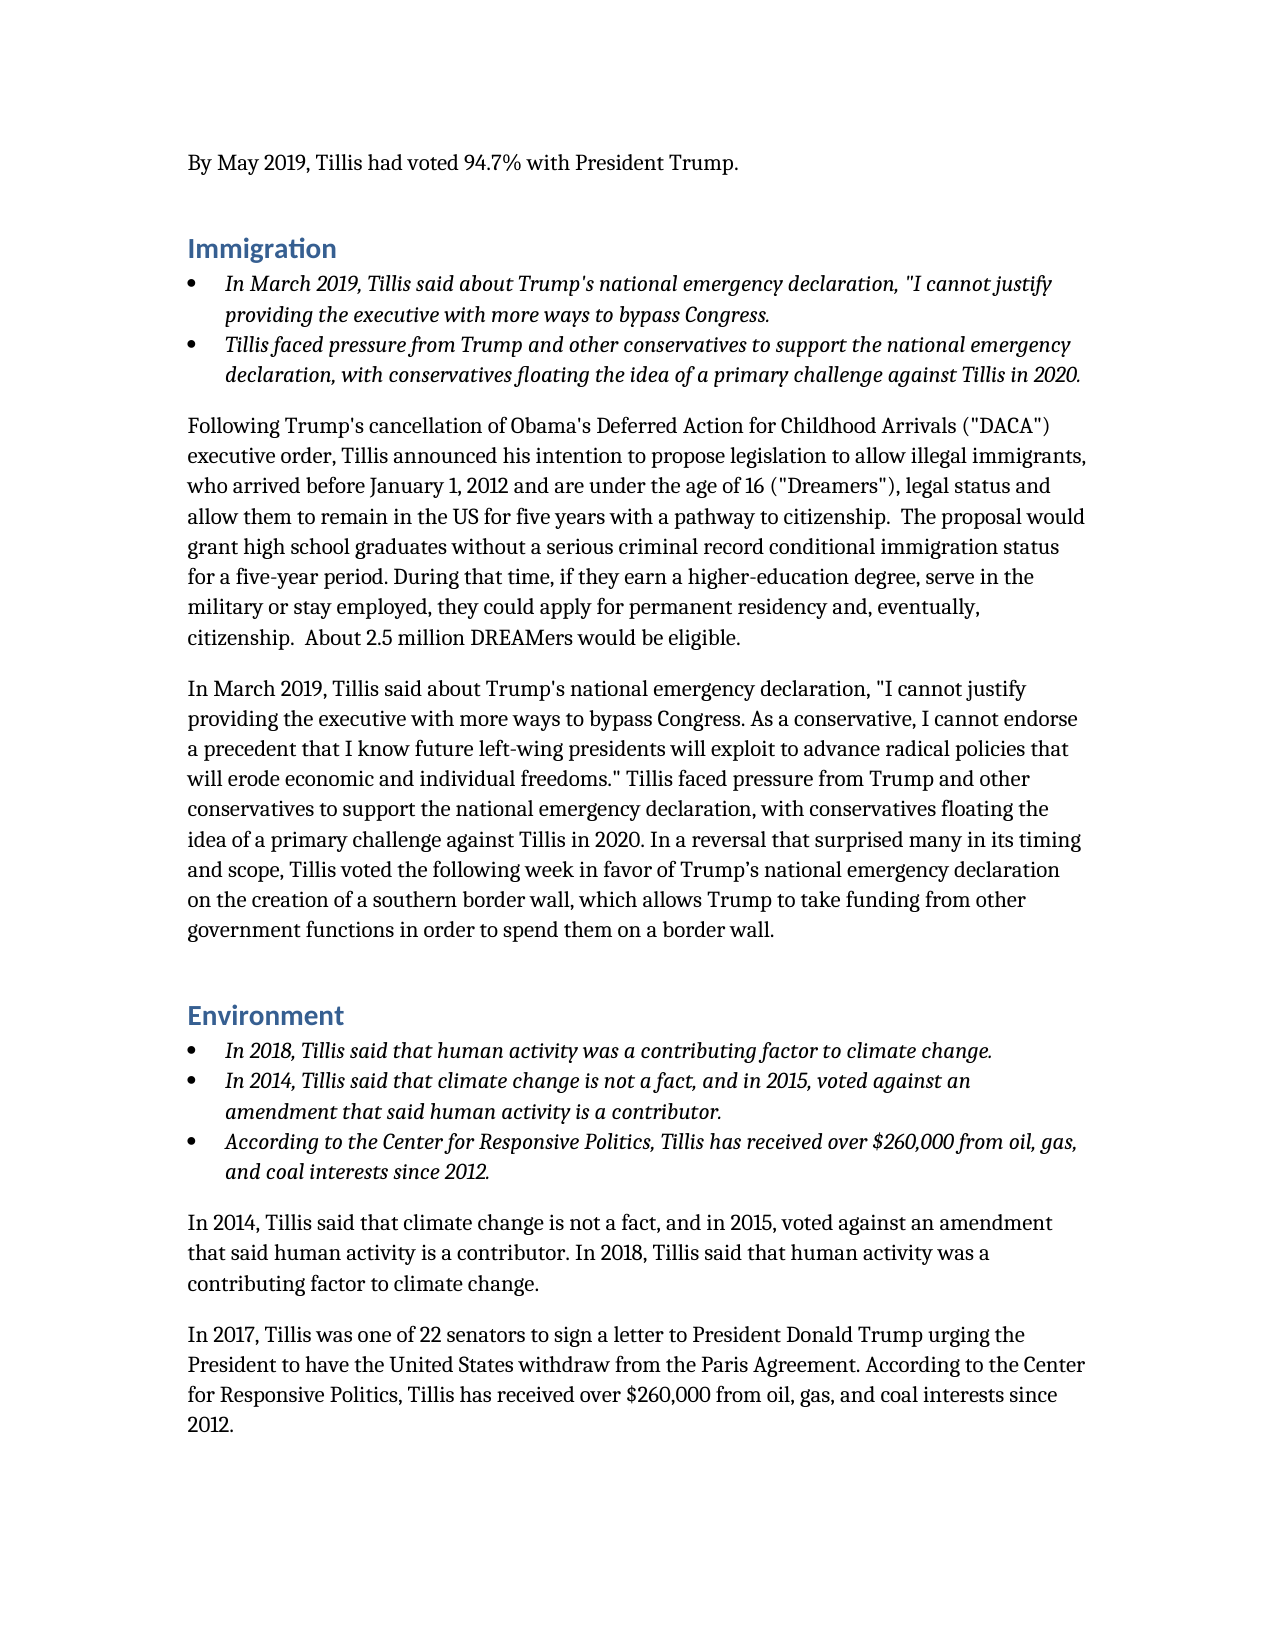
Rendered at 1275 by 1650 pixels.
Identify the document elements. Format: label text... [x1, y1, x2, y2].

subtitle Immigration [187, 230, 1087, 266]
subtitle Environment [187, 997, 1087, 1033]
list According to the Center for Responsive Politics, Tillis has received over $260,000 from oil, gas, and coal interests since 2012. [187, 1129, 1087, 1185]
list Tillis faced pressure from Trump and other conservatives to support the national emergency declaration, with conservatives floating the idea of a primary challenge against Tillis in 2020. [187, 332, 1087, 388]
text Following Trump's cancellation of Obama's Deferred Action for Childhood Arrivals ("DACA") executive order, Tillis announced his intention to propose legislation to allow illegal immigrants, who arrived before January 1, 2012 and are under the age of 16 ("Dreamers"), legal status and allow them to remain in the US for five years with a pathway to citizenship. The proposal would grant high school graduates without a serious criminal record conditional immigration status for a five-year period. During that time, if they earn a higher-education degree, serve in the military or stay employed, they could apply for permanent residency and, eventually, citizenship. About 2.5 million DREAMers would be eligible. [187, 413, 1087, 651]
text In March 2019, Tillis said about Trump's national emergency declaration, "I cannot justify providing the executive with more ways to bypass Congress. As a conservative, I cannot endorse a precedent that I know future left-wing presidents will exploit to advance radical policies that will erode economic and individual freedoms." Tillis faced pressure from Trump and other conservatives to support the national emergency declaration, with conservatives floating the idea of a primary challenge against Tillis in 2020. In a reversal that surprised many in its timing and scope, Tillis voted the following week in favor of Trump’s national emergency declaration on the creation of a southern border wall, which allows Trump to take funding from other government functions in order to spend them on a border wall. [187, 675, 1087, 943]
text In 2017, Tillis was one of 22 senators to sign a letter to President Donald Trump urging the President to have the United States withdraw from the Paris Agreement. According to the Center for Responsive Politics, Tillis has received over $260,000 from oil, gas, and coal interests since 2012. [187, 1321, 1087, 1438]
list In March 2019, Tillis said about Trump's national emergency declaration, "I cannot justify providing the executive with more ways to bypass Congress. [187, 271, 1087, 328]
text In 2014, Tillis said that climate change is not a fact, and in 2015, voted against an amendment that said human activity is a contributor. In 2018, Tillis said that human activity was a contributing factor to climate change. [187, 1210, 1087, 1297]
text By May 2019, Tillis had voted 94.7% with President Trump. [187, 150, 1087, 176]
list In 2018, Tillis said that human activity was a contributing factor to climate change. [187, 1038, 1087, 1064]
list In 2014, Tillis said that climate change is not a fact, and in 2015, voted against an amendment that said human activity is a contributor. [187, 1068, 1087, 1125]
